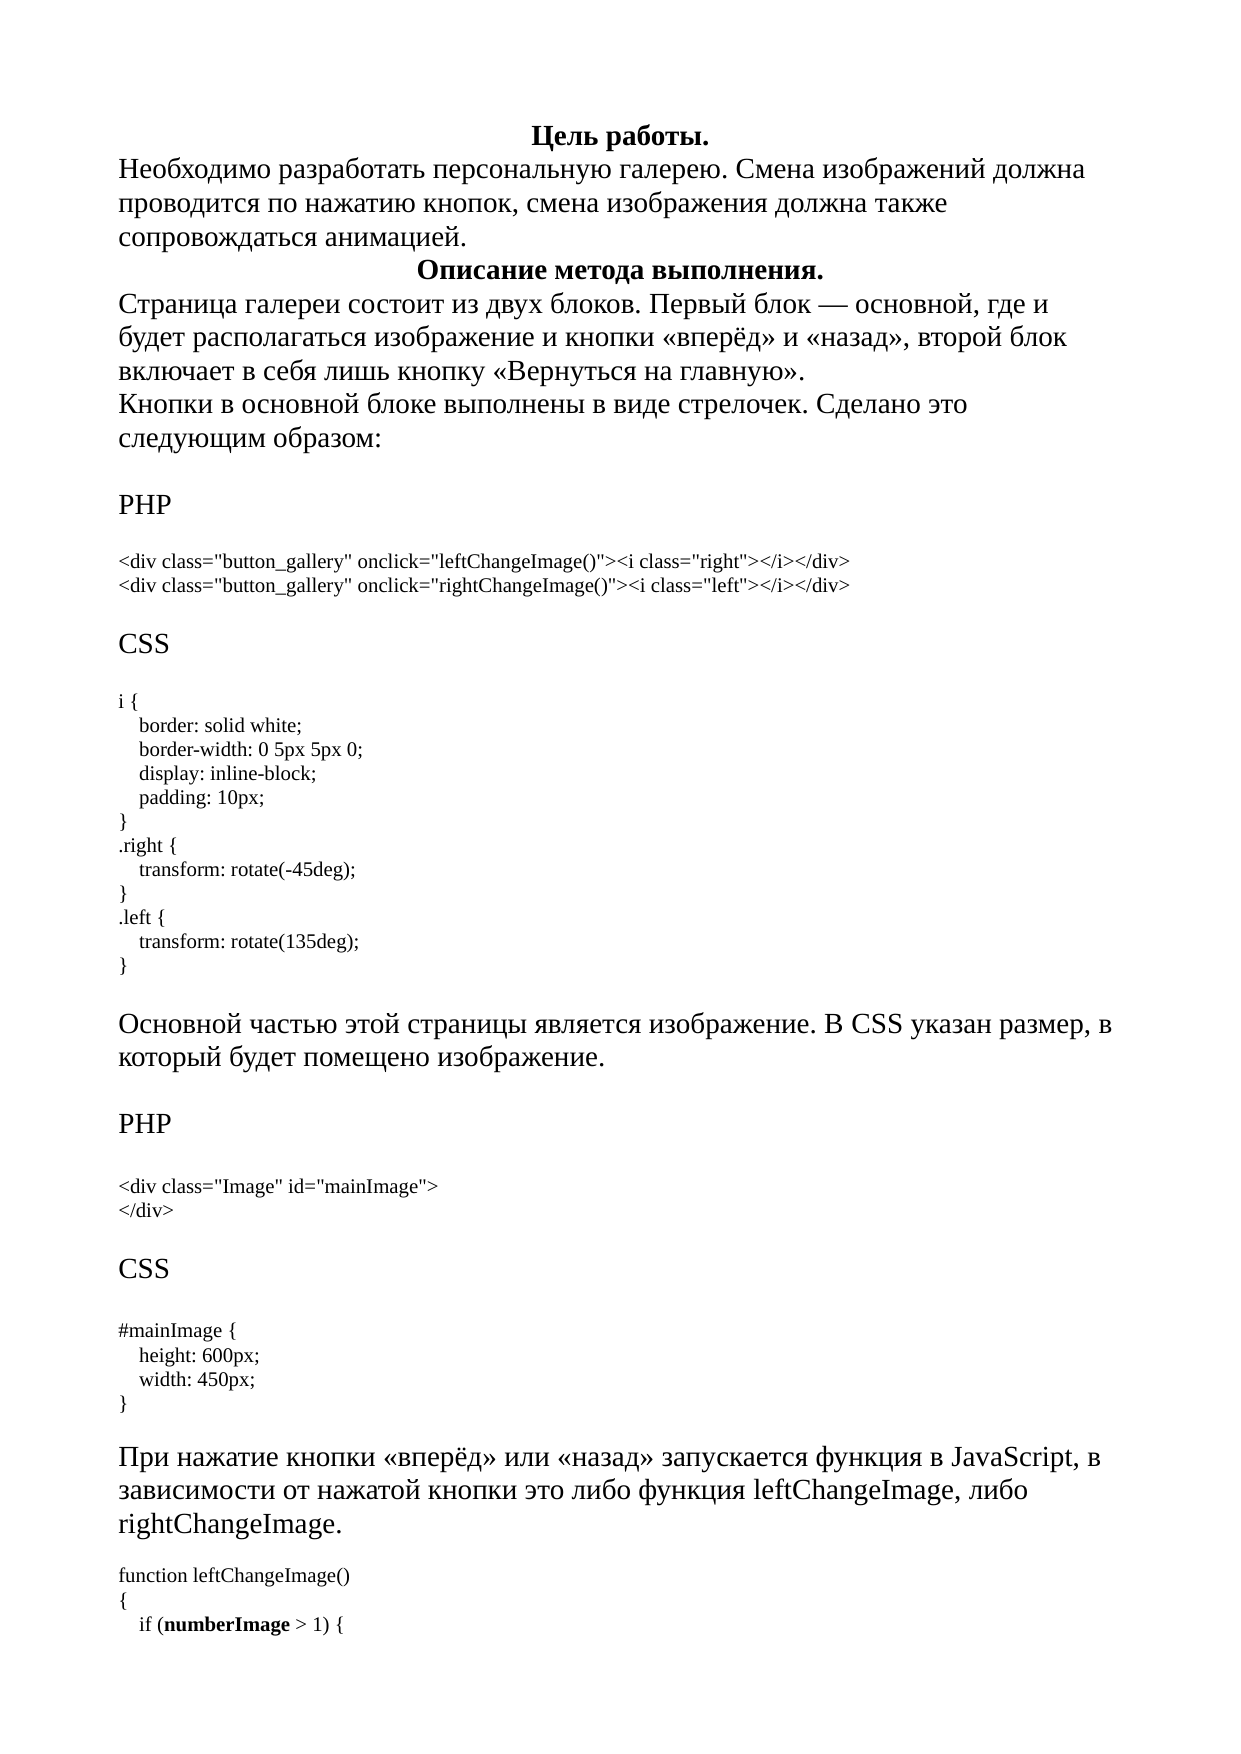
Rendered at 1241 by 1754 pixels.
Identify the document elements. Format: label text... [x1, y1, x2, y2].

text } [118, 881, 1122, 905]
text { [118, 1587, 1122, 1612]
text <div class="button_gallery" onclick="rightChangeImage()"><i class="left"></i></div> [118, 573, 1122, 597]
text Описание метода выполнения. [118, 252, 1122, 286]
text height: 600px; [118, 1342, 1122, 1367]
text .right { [118, 833, 1122, 857]
text transform: rotate(135deg); [118, 929, 1122, 953]
text Необходимо разработать персональную галерею. Смена изображений должна проводится по нажатию кнопок, смена изображения должна также сопровождаться анимацией. [118, 152, 1122, 252]
text border-width: 0 5px 5px 0; [118, 737, 1122, 761]
text Цель работы. [118, 118, 1122, 152]
text border: solid white; [118, 713, 1122, 737]
text width: 450px; [118, 1367, 1122, 1391]
text } [118, 953, 1122, 977]
text CSS [118, 626, 1122, 660]
text Кнопки в основной блоке выполнены в виде стрелочек. Сделано это следующим образом: [118, 386, 1122, 453]
text PHP [118, 1107, 1122, 1140]
text При нажатие кнопки «вперёд» или «назад» запускается функция в JavaScript, в зависимости от нажатой кнопки это либо функция leftChangeImage, либо rightChangeImage. [118, 1439, 1122, 1539]
text .left { [118, 905, 1122, 929]
text padding: 10px; [118, 785, 1122, 809]
text function leftChangeImage() [118, 1563, 1122, 1587]
text } [118, 809, 1122, 833]
text Страница галереи состоит из двух блоков. Первый блок — основной, где и будет располагаться изображение и кнопки «вперёд» и «назад», второй блок включает в себя лишь кнопку «Вернуться на главную». [118, 286, 1122, 386]
text CSS [118, 1251, 1122, 1285]
text i { [118, 688, 1122, 713]
text if (numberImage > 1) { [118, 1612, 1122, 1636]
text transform: rotate(-45deg); [118, 857, 1122, 881]
text Основной частью этой страницы является изображение. В CSS указан размер, в который будет помещено изображение. [118, 1006, 1122, 1073]
text <div class="Image" id="mainImage"> [118, 1174, 1122, 1198]
text <div class="button_gallery" onclick="leftChangeImage()"><i class="right"></i></div> [118, 549, 1122, 573]
text </div> [118, 1198, 1122, 1222]
text } [118, 1391, 1122, 1415]
text display: inline-block; [118, 761, 1122, 785]
text PHP [118, 487, 1122, 521]
text #mainImage { [118, 1318, 1122, 1342]
